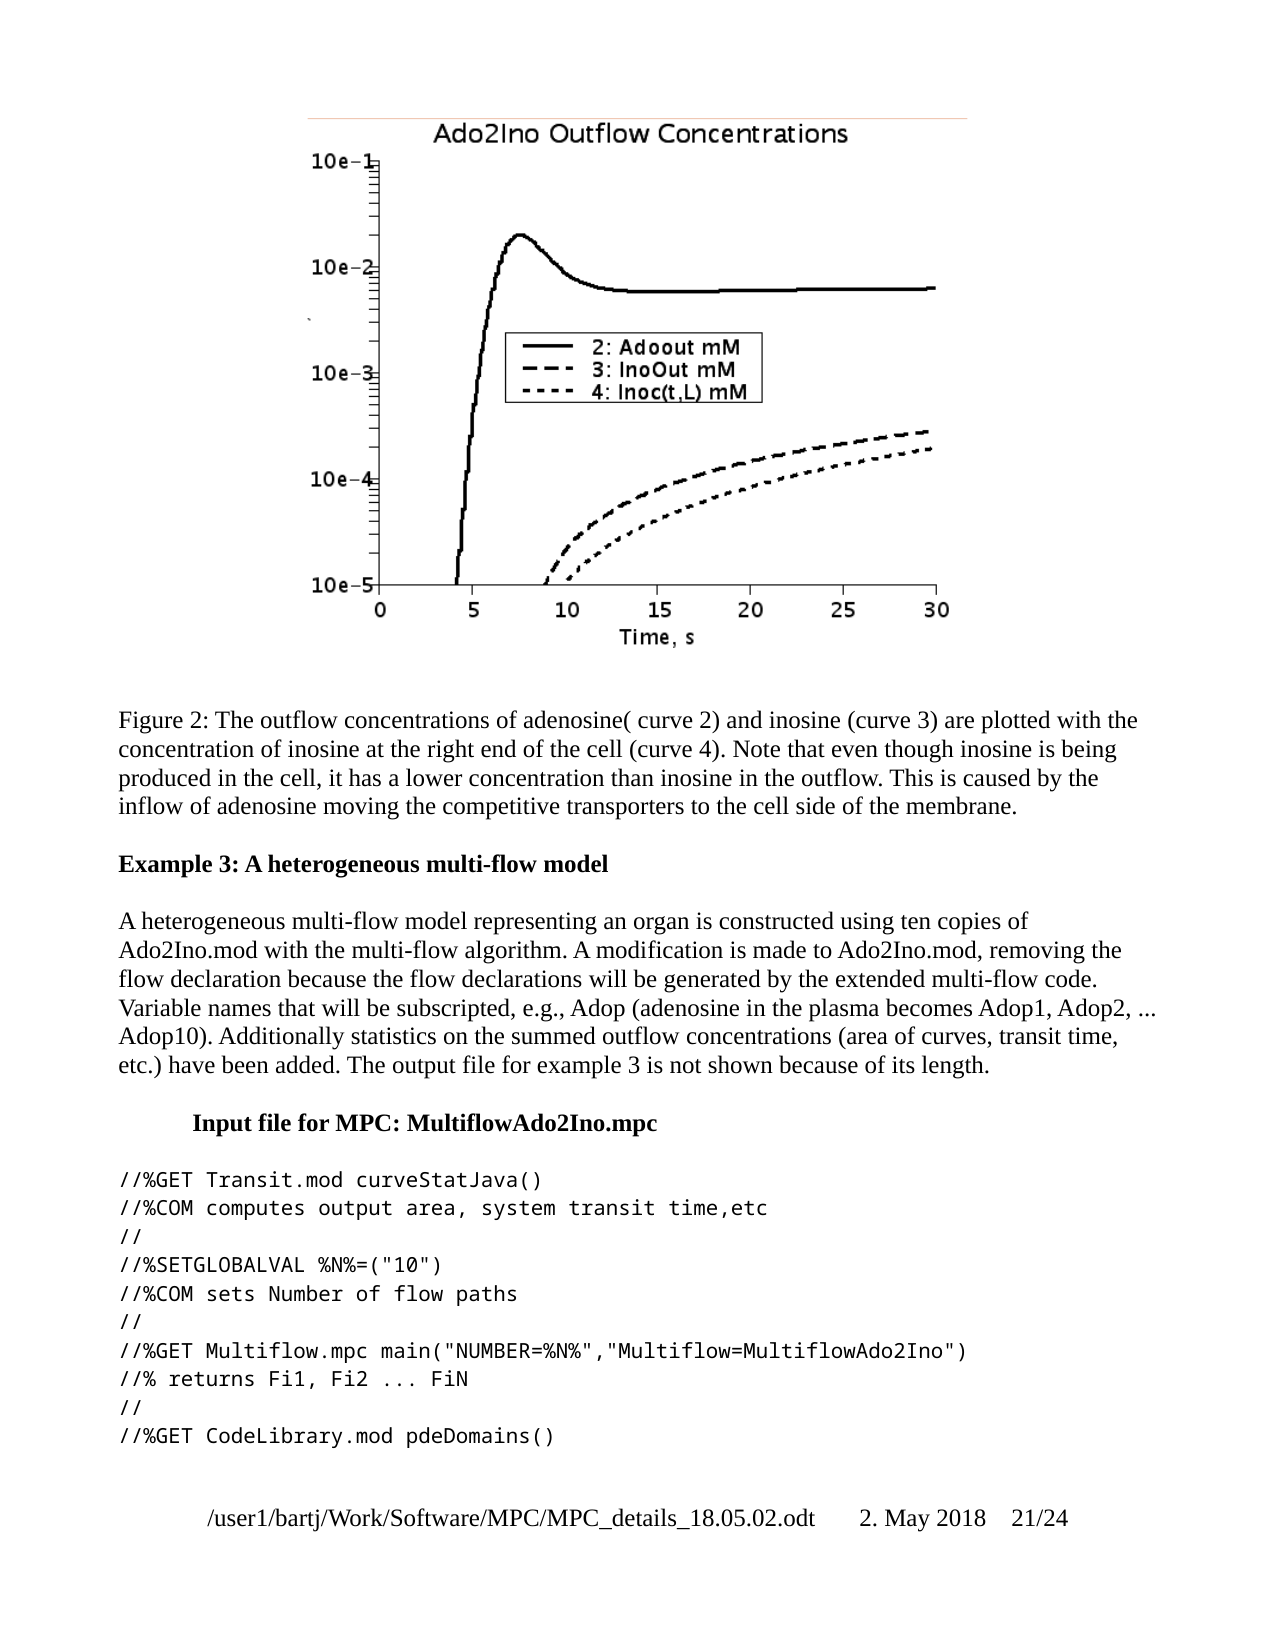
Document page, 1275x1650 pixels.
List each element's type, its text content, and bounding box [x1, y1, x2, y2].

text //%SETGLOBALVAL %N%=("10") [118, 1250, 1157, 1279]
text //%GET Transit.mod curveStatJava() [118, 1165, 1157, 1193]
text // [118, 1307, 1157, 1336]
text //%COM computes output area, system transit time,etc [118, 1193, 1157, 1222]
text // [118, 1222, 1157, 1250]
text //%GET Multiflow.mpc main("NUMBER=%N%","Multiflow=MultiflowAdo2Ino") [118, 1336, 1157, 1364]
text // [118, 1393, 1157, 1421]
text Figure 2: The outflow concentrations of adenosine( curve 2) and inosine (curve 3) are plotted with the concentration of inosine at the right end of the cell (curve 4). Note that even though inosine is being produced in the cell, it has a lower concentration than inosine in the outflow. This is caused by the inflow of adenosine moving the competitive transporters to the cell side of the membrane. [118, 705, 1157, 820]
text Input file for MPC: MultiflowAdo2Ino.mpc [118, 1108, 1157, 1136]
text Example 3: A heterogeneous multi-flow model [118, 849, 1157, 878]
text A heterogeneous multi-flow model representing an organ is constructed using ten copies of Ado2Ino.mod with the multi-flow algorithm. A modification is made to Ado2Ino.mod, removing the flow declaration because the flow declarations will be generated by the extended multi-flow code. Variable names that will be subscripted, e.g., Adop (adenosine in the plasma becomes Adop1, Adop2, ... Adop10). Additionally statistics on the summed outflow concentrations (area of curves, transit time, etc.) have been added. The output file for example 3 is not shown because of its length. [118, 906, 1157, 1079]
picture [307, 118, 968, 648]
text //%GET CodeLibrary.mod pdeDomains() [118, 1421, 1157, 1449]
text //%COM sets Number of flow paths [118, 1279, 1157, 1307]
text //% returns Fi1, Fi2 ... FiN [118, 1364, 1157, 1393]
